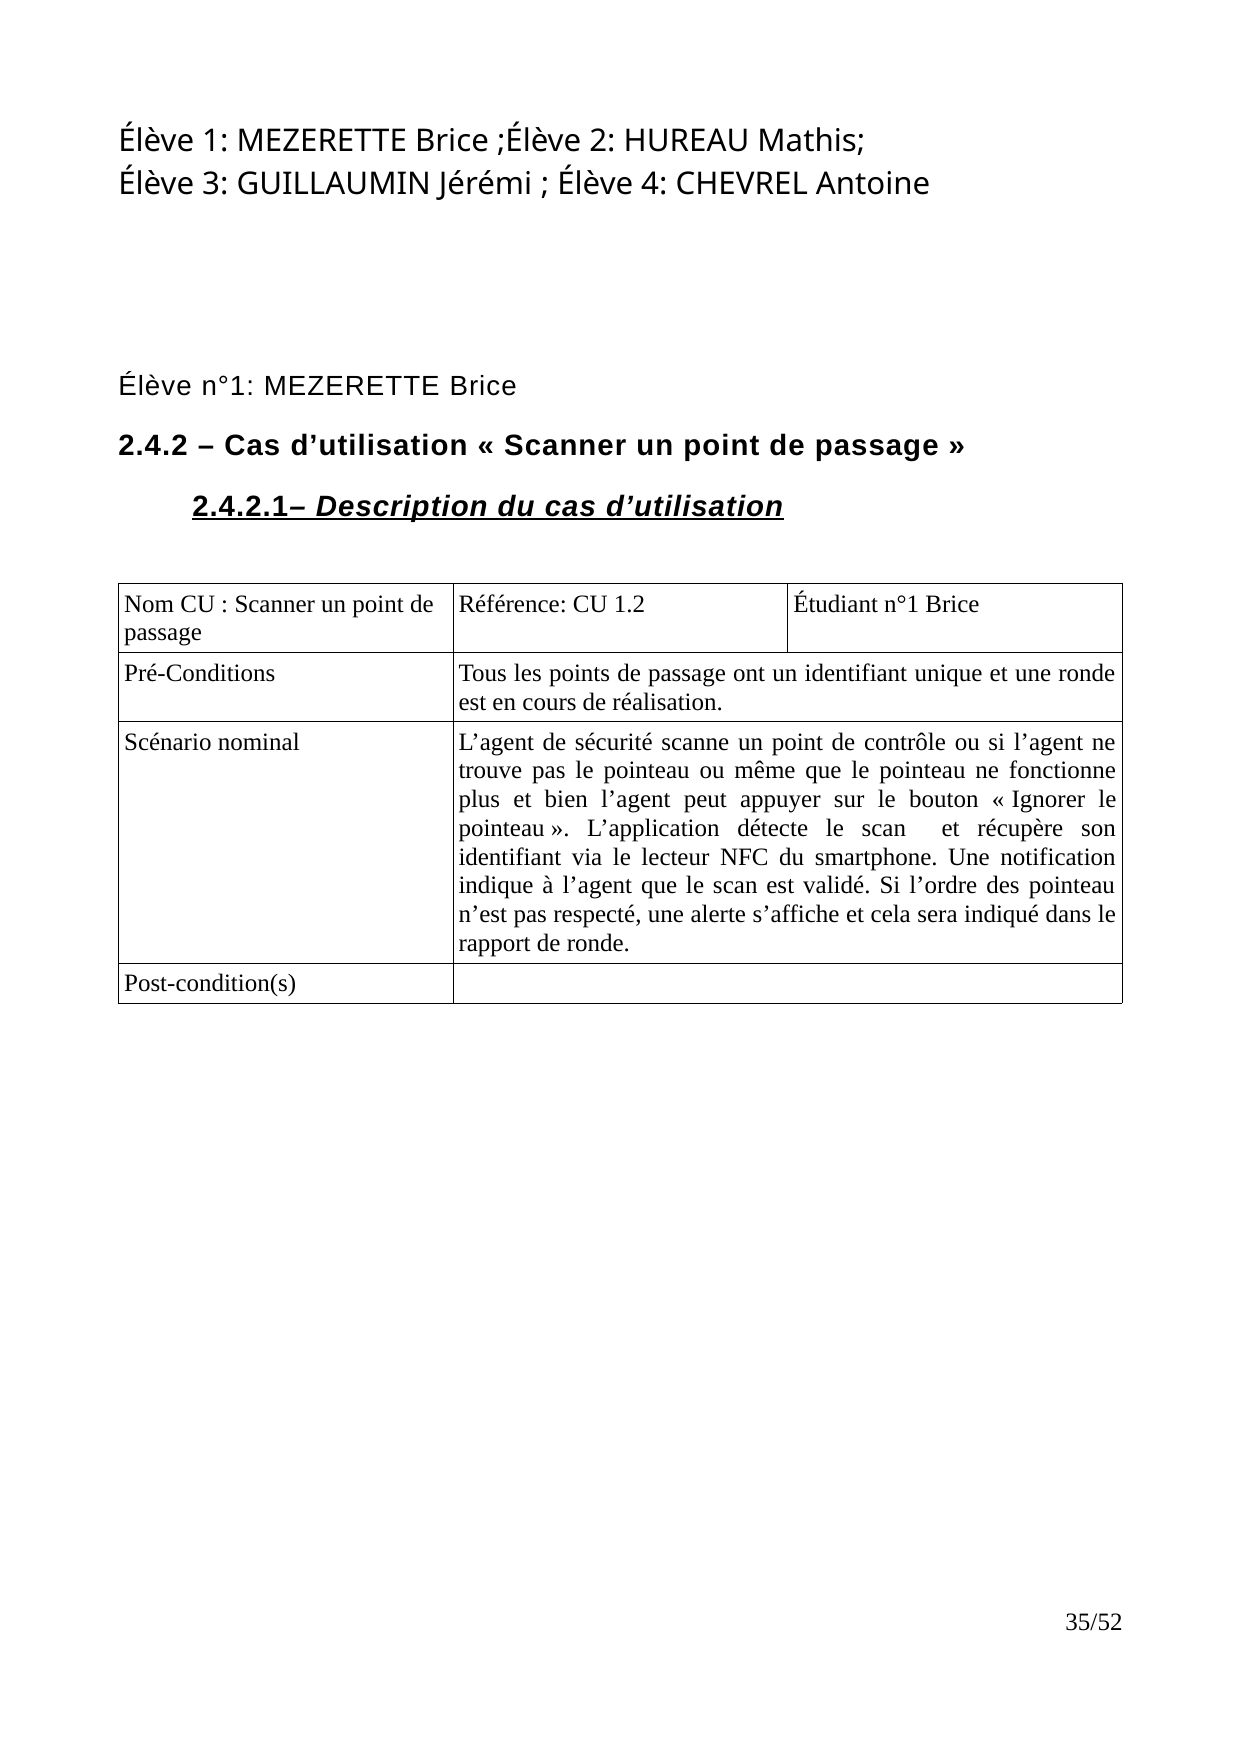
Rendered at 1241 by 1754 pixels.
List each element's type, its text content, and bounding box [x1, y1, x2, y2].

subtitle 2.4.2.1– Description du cas d’utilisation [118, 489, 1122, 523]
table_header Référence: CU 1.2 [454, 584, 787, 652]
table_cell Tous les points de passage ont un identifiant unique et une ronde est en cours de réalisation. [454, 653, 1122, 721]
table_cell Pré-Conditions [119, 653, 453, 721]
table_cell Scénario nominal [119, 722, 453, 963]
table_header Nom CU : Scanner un point de passage [119, 584, 453, 652]
subtitle 2.4.2 – Cas d’utilisation « Scanner un point de passage » [118, 428, 1122, 462]
table_cell [454, 964, 1122, 1003]
table_cell L’agent de sécurité scanne un point de contrôle ou si l’agent ne trouve pas le pointeau ou même que le pointeau ne fonctionne plus et bien l’agent peut appuyer sur le bouton « Ignorer le pointeau ». L’application détecte le scan et récupère son identifiant via le lecteur NFC du smartphone. Une notification indique à l’agent que le scan est validé. Si l’ordre des pointeau n’est pas respecté, une alerte s’affiche et cela sera indiqué dans le rapport de ronde. [454, 722, 1122, 963]
table_cell Post-condition(s) [119, 964, 453, 1003]
table_header Étudiant n°1 Brice [788, 584, 1122, 652]
subtitle Élève n°1: MEZERETTE Brice [118, 369, 1122, 401]
